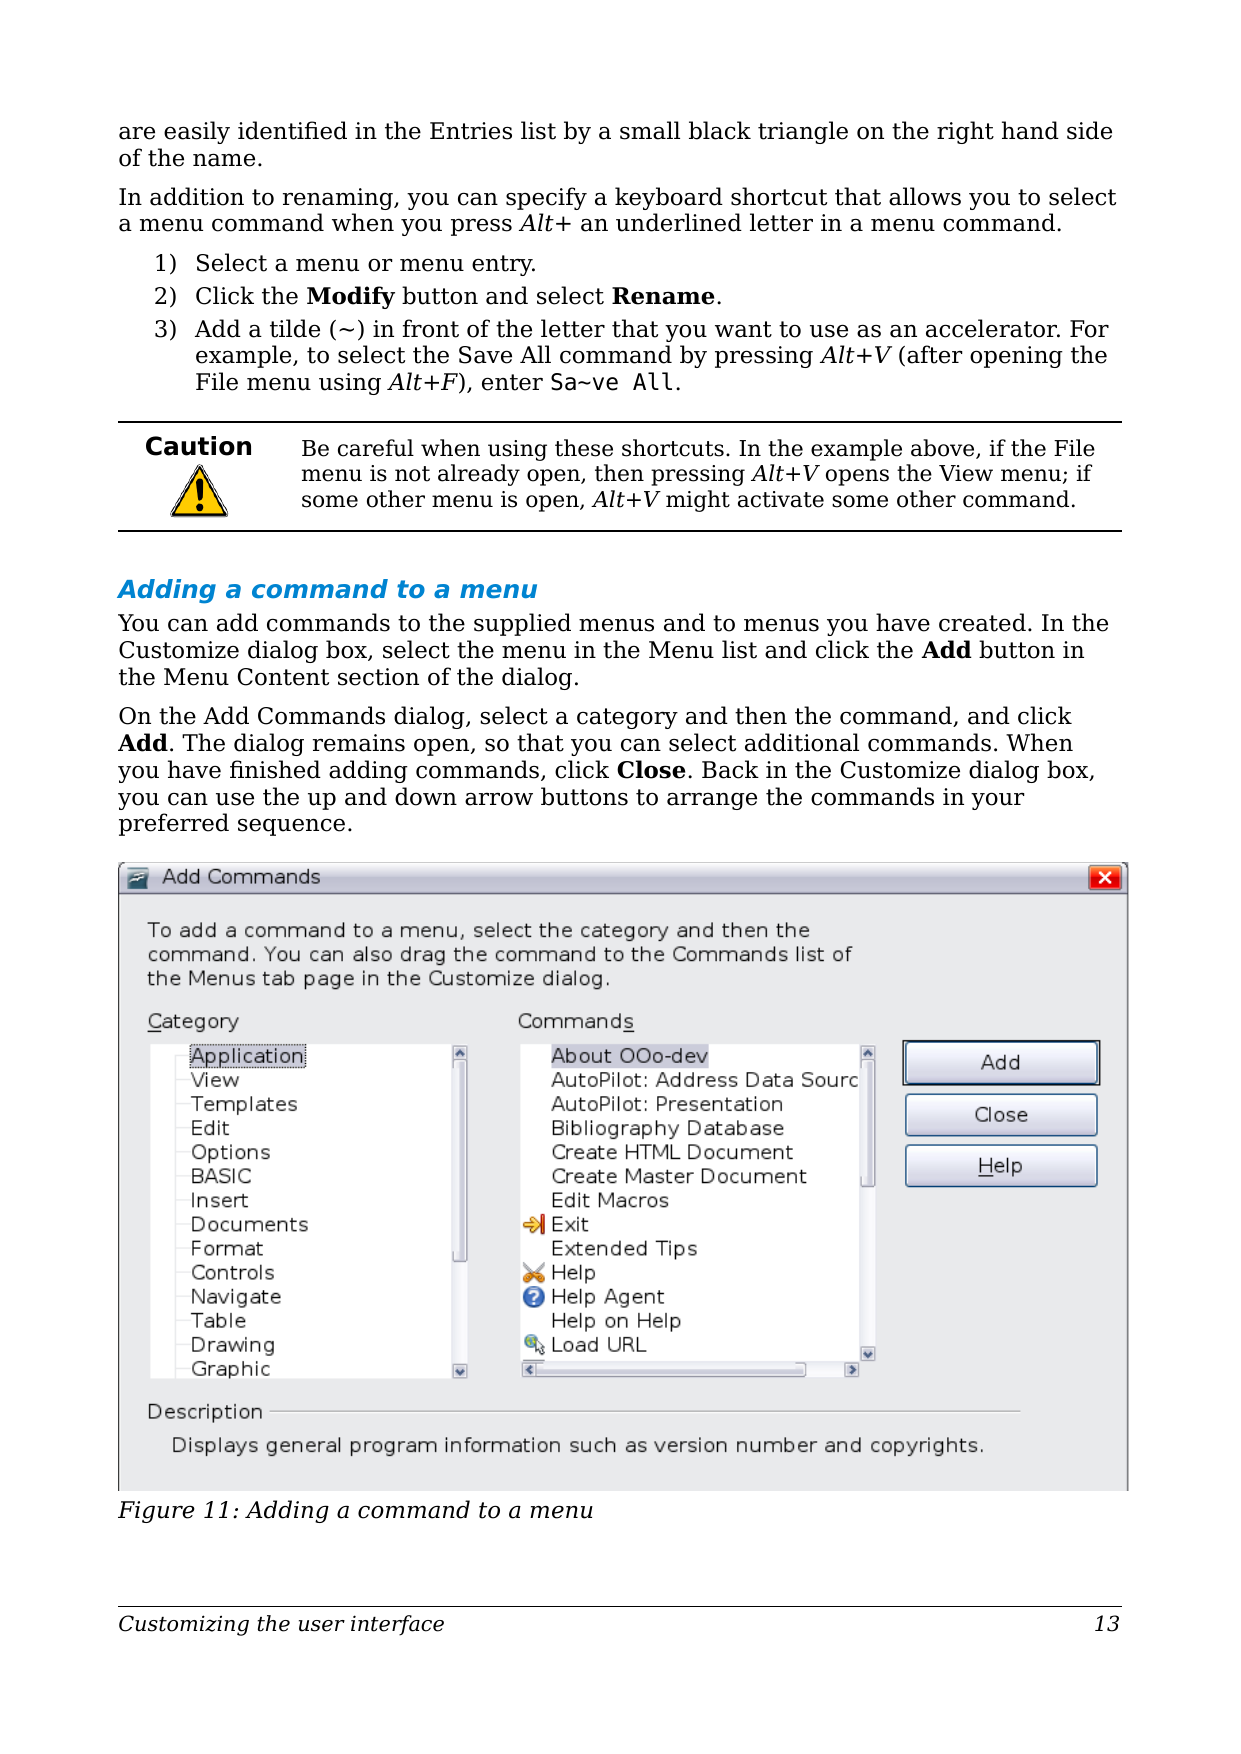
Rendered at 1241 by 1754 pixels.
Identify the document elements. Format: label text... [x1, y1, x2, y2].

text On the Add Commands dialog, select a category and then the command, and click Add. The dialog remains open, so that you can select additional commands. When you have finished adding commands, click Close. Back in the Customize dialog box, you can use the up and down arrow buttons to arrange the commands in your preferred sequence. [118, 703, 1122, 837]
picture [118, 862, 1129, 1491]
table_header Caution [118, 423, 279, 529]
text You can add commands to the supplied menus and to menus you have created. In the Customize dialog box, select the menu in the Menu list and click the Add button in the Menu Content section of the dialog. [118, 610, 1122, 691]
text In addition to renaming, you can specify a keyboard shortcut that allows you to select a menu command when you press Alt+ an underlined letter in a menu command. [118, 184, 1122, 237]
list Add a tilde (~) in front of the letter that you want to use as an accelerator. For example, to select the Save All command by pressing Alt+V (after opening the File menu using Alt+F), enter Sa~ve All. [177, 316, 1122, 396]
text Figure 11: Adding a command to a menu [118, 1497, 1128, 1524]
picture [166, 461, 232, 521]
list Click the Modify button and select Rename. [177, 283, 1122, 310]
table_header Be careful when using these shortcuts. In the example above, if the File menu is not already open, then pressing Alt+V opens the View menu; if some other menu is open, Alt+V might activate some other command. [280, 423, 1122, 529]
subtitle Adding a command to a menu [118, 575, 1122, 604]
text are easily identified in the Entries list by a small black triangle on the right hand side of the name. [118, 118, 1122, 171]
list Select a menu or menu entry. [177, 250, 1122, 276]
